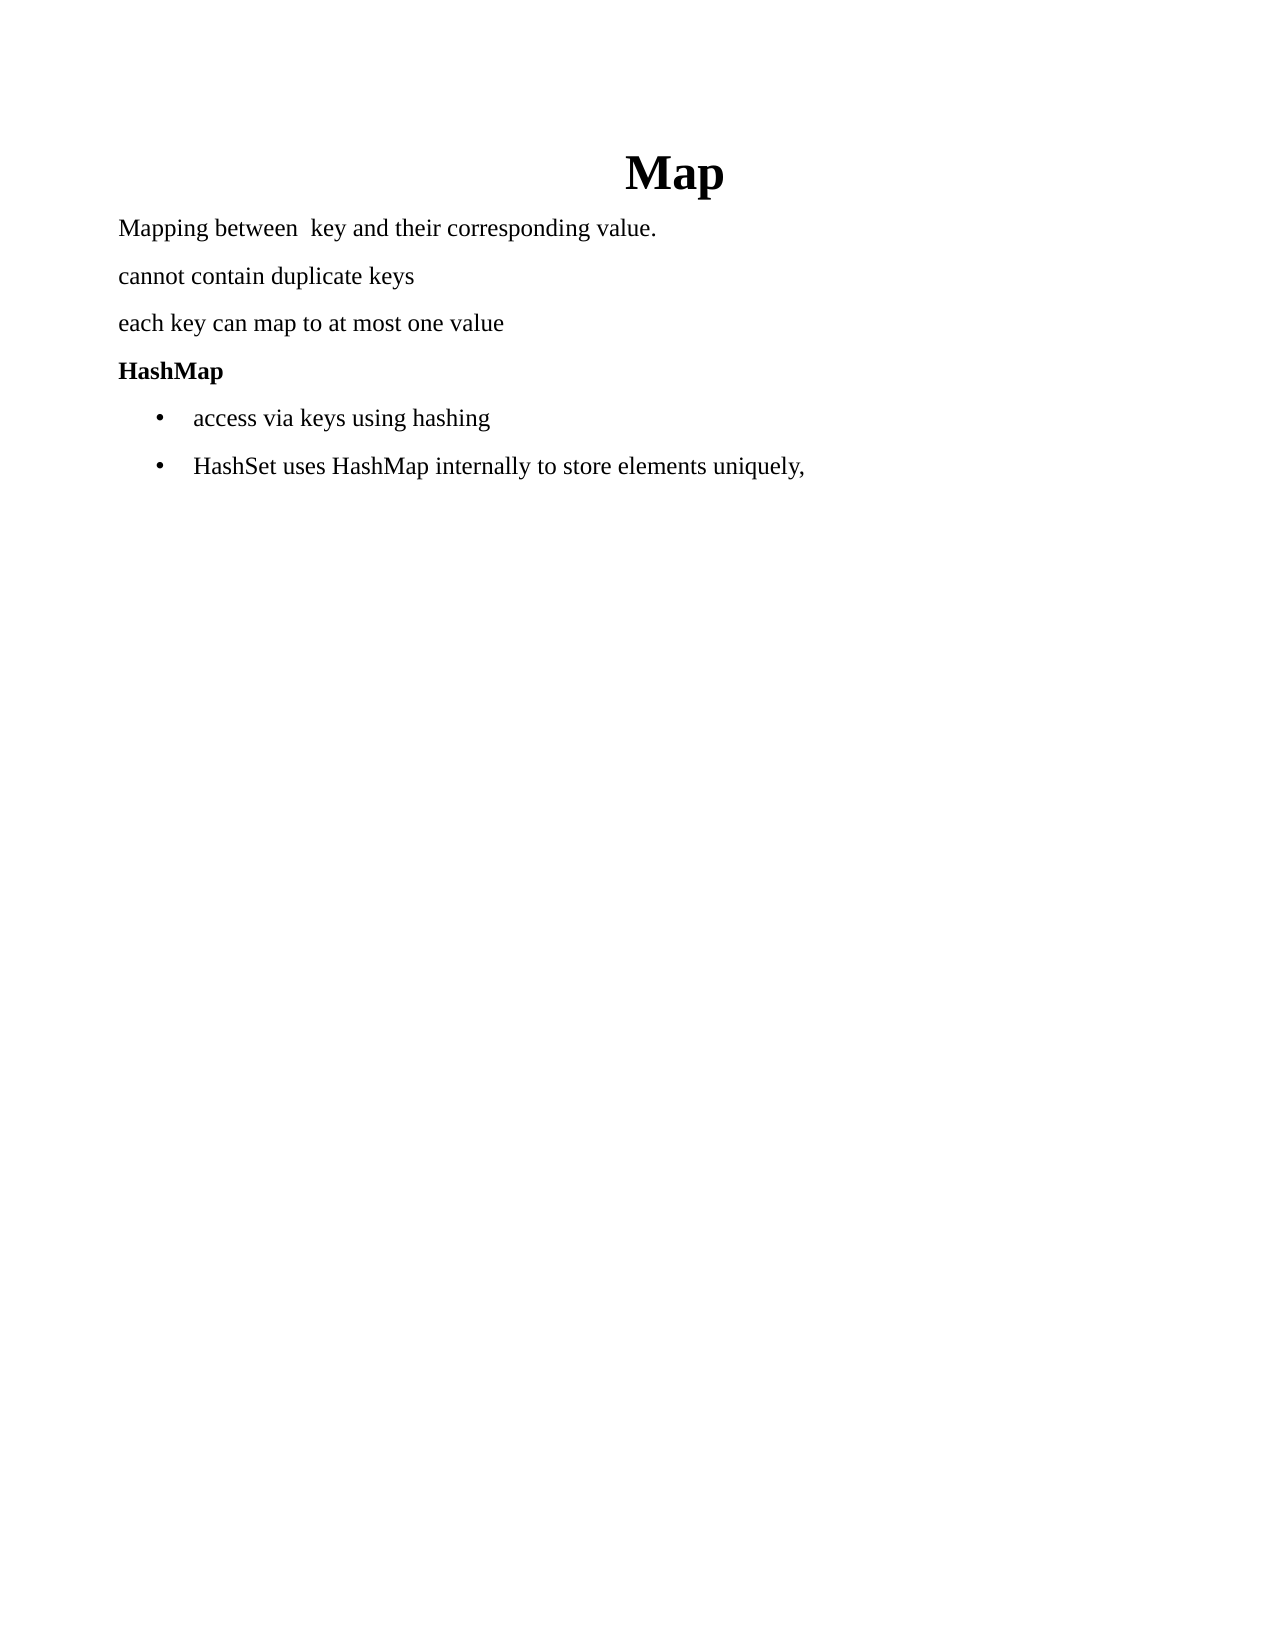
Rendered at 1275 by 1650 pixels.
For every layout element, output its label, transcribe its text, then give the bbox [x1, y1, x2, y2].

list HashSet uses HashMap internally to store elements uniquely, [156, 451, 1157, 480]
text HashMap [118, 356, 1157, 385]
text cannot contain duplicate keys [118, 261, 1157, 289]
subtitle Map [156, 143, 1157, 201]
text Mapping between key and their corresponding value. [118, 213, 1157, 242]
list access via keys using hashing [156, 403, 1157, 432]
text each key can map to at most one value [118, 308, 1157, 337]
